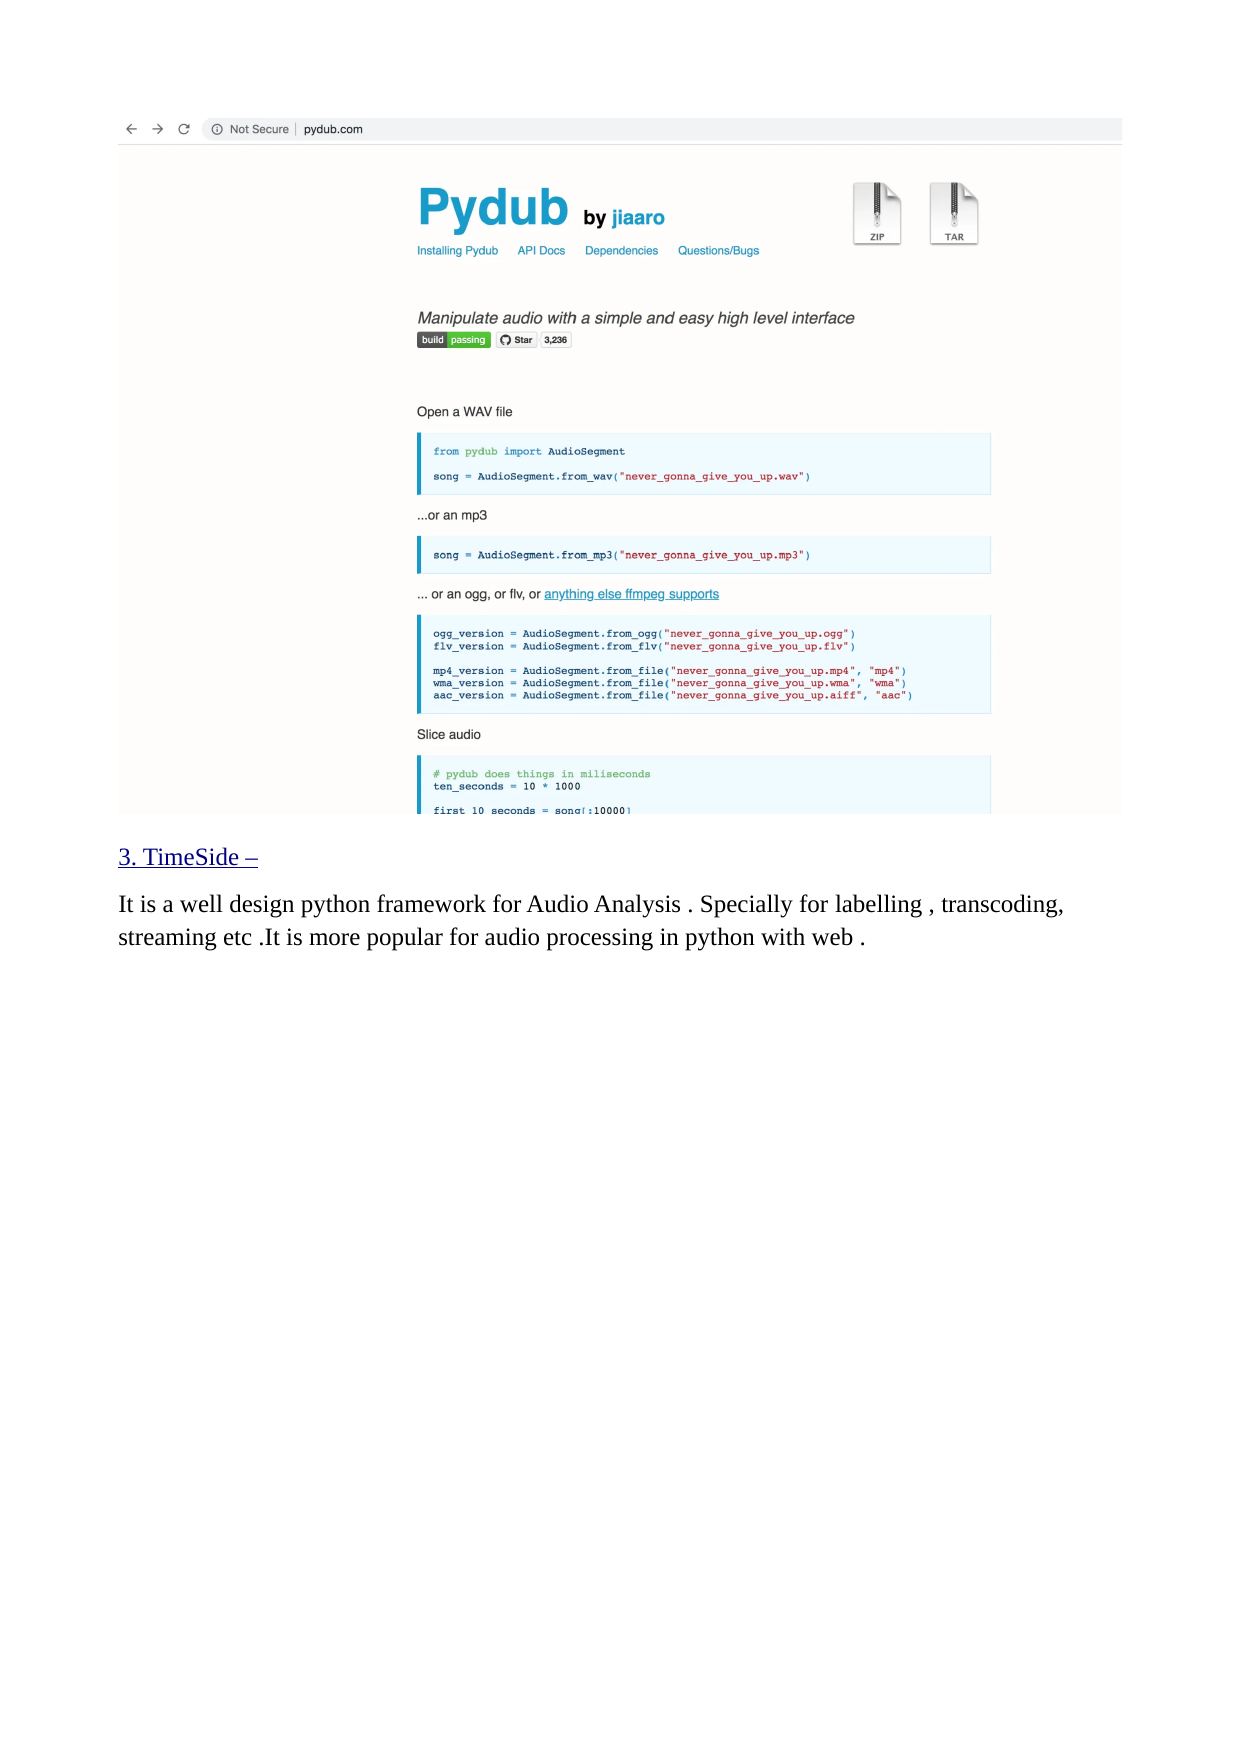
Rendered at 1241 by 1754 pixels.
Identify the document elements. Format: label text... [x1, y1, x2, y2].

text It is a well design python framework for Audio Analysis . Specially for labelling , transcoding, streaming etc .It is more popular for audio processing in python with web . [118, 889, 1122, 951]
text 3. TimeSide – [118, 842, 1122, 871]
picture [118, 118, 1123, 814]
